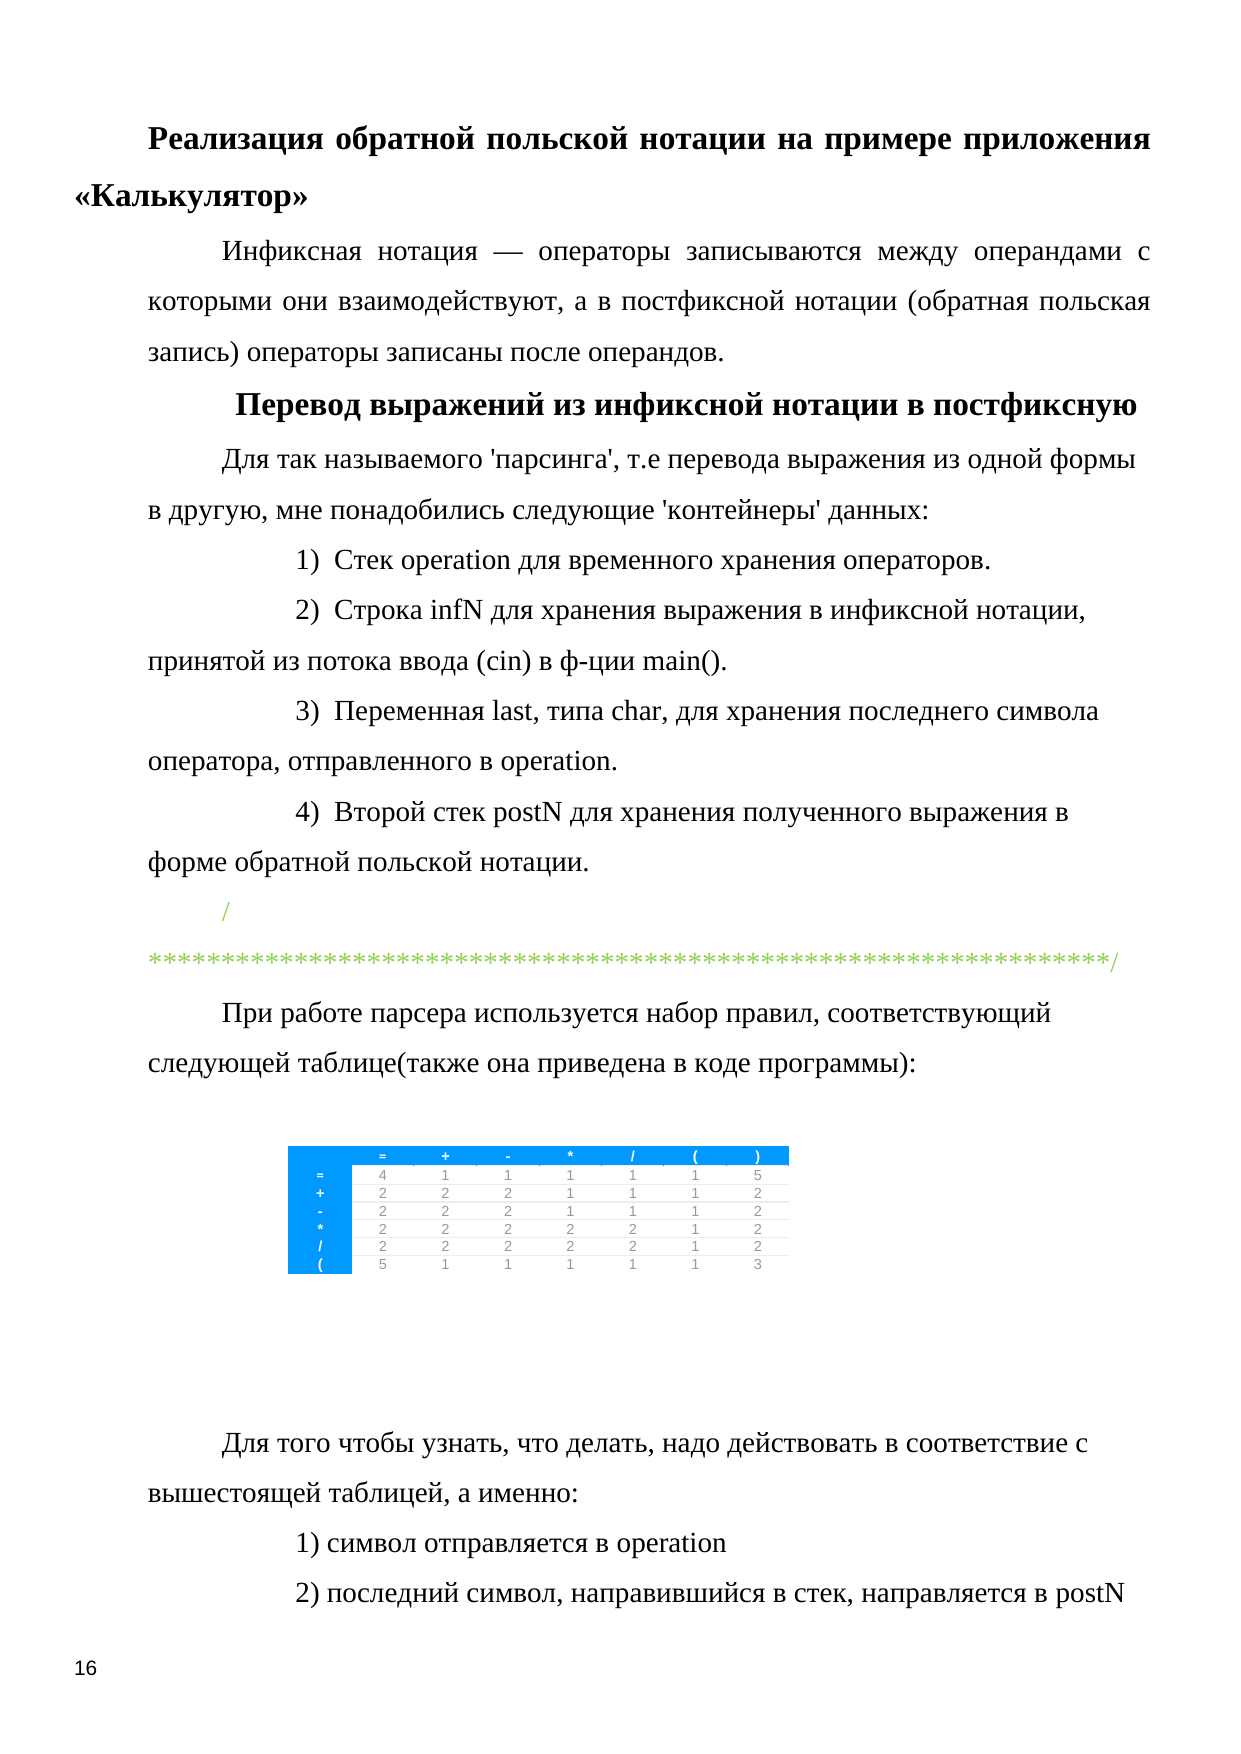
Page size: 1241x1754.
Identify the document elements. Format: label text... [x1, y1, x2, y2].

table_cell 2 [352, 1220, 414, 1237]
table_cell 2 [726, 1220, 789, 1237]
table_cell 2 [477, 1203, 539, 1219]
table_header ) [727, 1147, 788, 1165]
table_header - [477, 1147, 539, 1165]
table_cell 1 [664, 1166, 726, 1184]
subtitle 1) Стек operation для временного хранения операторов. [148, 542, 1152, 576]
table_cell 2 [539, 1220, 601, 1237]
table_cell * [289, 1220, 351, 1237]
table_header / [602, 1147, 663, 1165]
table_cell 1 [539, 1203, 601, 1219]
table_cell 2 [601, 1238, 664, 1255]
table_cell 2 [352, 1203, 414, 1219]
subtitle 2) Строка infN для хранения выражения в инфиксной нотации, принятой из потока ввода (cin) в ф-ции main(). [148, 592, 1152, 676]
table_cell 1 [664, 1203, 726, 1219]
table_cell 1 [477, 1166, 539, 1184]
table_cell - [289, 1203, 351, 1219]
table_cell 1 [601, 1203, 664, 1219]
table_cell 2 [477, 1185, 539, 1201]
table_cell ( [289, 1256, 351, 1273]
table_cell 2 [601, 1220, 664, 1237]
subtitle Инфиксная нотация — операторы записываются между операндами с которыми они взаимодействуют, а в постфиксной нотации (обратная польская запись) операторы записаны после операндов. [148, 233, 1152, 367]
table_cell 5 [352, 1256, 414, 1273]
table_cell = [289, 1166, 351, 1184]
subtitle 1) символ отправляется в operation [148, 1525, 1152, 1559]
table_cell 2 [414, 1220, 477, 1237]
subtitle 4) Второй стек postN для хранения полученного выражения в форме обратной польской нотации. [148, 794, 1152, 878]
table_header [289, 1147, 351, 1165]
table_cell 1 [664, 1256, 726, 1273]
table_cell 1 [414, 1166, 477, 1184]
table_cell 2 [726, 1203, 789, 1219]
table_header ( [664, 1147, 726, 1165]
table_cell 2 [414, 1203, 477, 1219]
table_header * [540, 1147, 601, 1165]
table_cell 2 [352, 1238, 414, 1255]
text Реализация обратной польской нотации на примере приложения «Калькулятор» [74, 118, 1152, 214]
table_cell 1 [477, 1256, 539, 1273]
table_cell 4 [352, 1166, 414, 1184]
table_cell 1 [664, 1238, 726, 1255]
table_cell 2 [414, 1238, 477, 1255]
subtitle Для так называемого 'парсинга', т.е перевода выражения из одной формы в другую, мне понадобились следующие 'контейнеры' данных: [148, 442, 1152, 525]
subtitle 3) Переменная last, типа char, для хранения последнего символа оператора, отправленного в operation. [148, 693, 1152, 777]
subtitle Перевод выражений из инфиксной нотации в постфиксную [148, 384, 1152, 422]
table_cell 2 [539, 1238, 601, 1255]
subtitle При работе парсера используется набор правил, соответствующий следующей таблице(также она приведена в коде программы): [148, 995, 1152, 1079]
table_cell 1 [601, 1185, 664, 1201]
subtitle 2) последний символ, направившийся в стек, направляется в postN [148, 1576, 1152, 1609]
table_cell 1 [664, 1185, 726, 1201]
table_cell 2 [726, 1238, 789, 1255]
table_cell 1 [414, 1256, 477, 1273]
table_cell / [289, 1238, 351, 1255]
table_cell 2 [477, 1220, 539, 1237]
table_cell 1 [664, 1220, 726, 1237]
table_cell + [289, 1185, 351, 1201]
table_cell 2 [414, 1185, 477, 1201]
table_cell 1 [539, 1166, 601, 1184]
subtitle Для того чтобы узнать, что делать, надо действовать в соответствие с вышестоящей таблицей, а именно: [148, 1425, 1152, 1508]
table_cell 5 [726, 1166, 789, 1184]
table_header = [352, 1147, 413, 1165]
table_cell 1 [539, 1256, 601, 1273]
table_cell 1 [539, 1185, 601, 1201]
subtitle /******************************************************************/ [148, 894, 1152, 978]
table_cell 1 [601, 1256, 664, 1273]
table_header + [414, 1147, 476, 1165]
table_cell 2 [726, 1185, 789, 1201]
table_cell 2 [477, 1238, 539, 1255]
table_cell 3 [726, 1256, 789, 1273]
table_cell 1 [601, 1166, 664, 1184]
table_cell 2 [352, 1185, 414, 1201]
